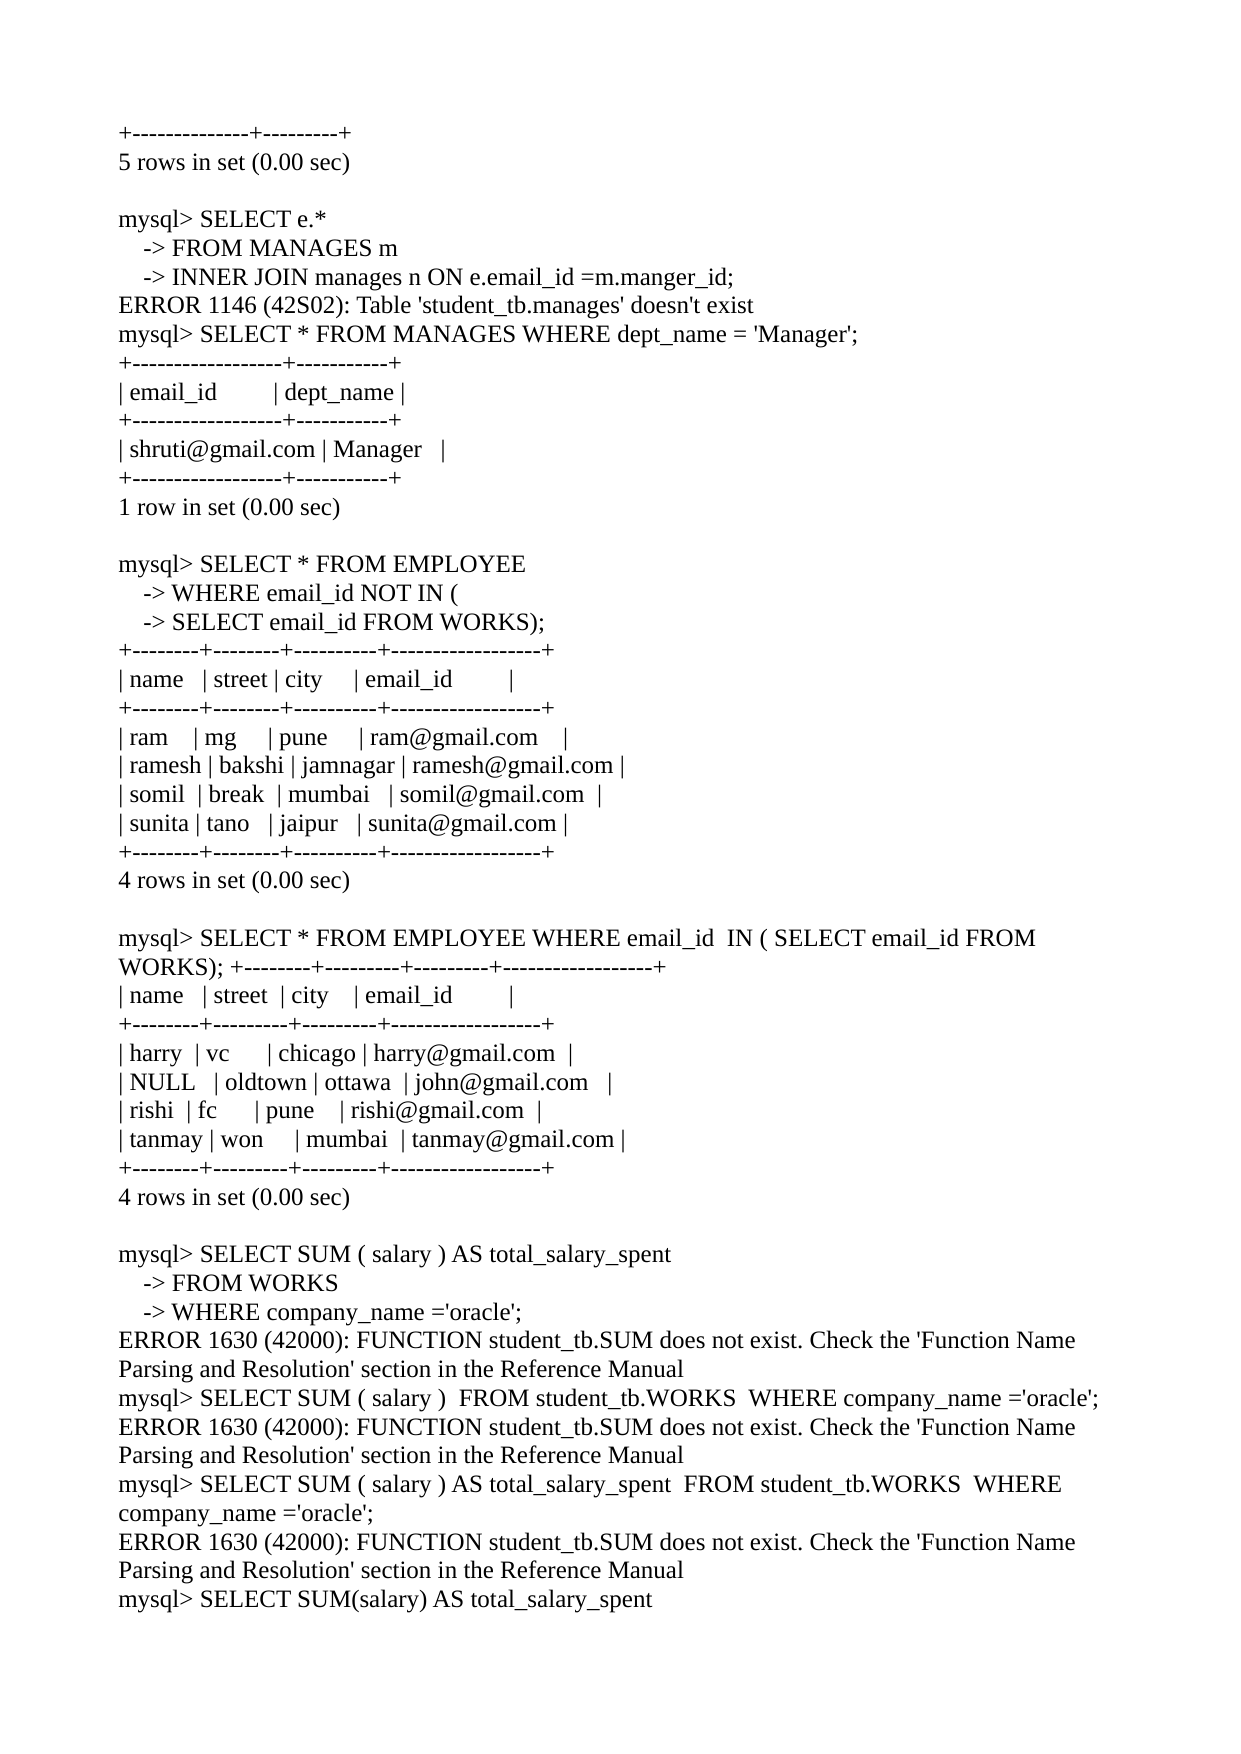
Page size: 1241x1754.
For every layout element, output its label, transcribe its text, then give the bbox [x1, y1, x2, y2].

text mysql> SELECT SUM ( salary ) FROM student_tb.WORKS WHERE company_name ='oracle'; [118, 1383, 1122, 1412]
text +------------------+-----------+ [118, 463, 1122, 492]
text -> WHERE email_id NOT IN ( [118, 578, 1122, 607]
text | tanmay | won | mumbai | tanmay@gmail.com | [118, 1124, 1122, 1153]
text -> FROM MANAGES m [118, 233, 1122, 262]
text -> FROM WORKS [118, 1268, 1122, 1297]
text -> SELECT email_id FROM WORKS); [118, 607, 1122, 636]
text +------------------+-----------+ [118, 406, 1122, 434]
text ERROR 1630 (42000): FUNCTION student_tb.SUM does not exist. Check the 'Function Name Parsing and Resolution' section in the Reference Manual [118, 1412, 1122, 1469]
text | name | street | city | email_id | [118, 981, 1122, 1009]
text +--------+--------+----------+------------------+ [118, 693, 1122, 722]
text mysql> SELECT SUM ( salary ) AS total_salary_spent [118, 1239, 1122, 1268]
text 5 rows in set (0.00 sec) [118, 147, 1122, 176]
text mysql> SELECT SUM(salary) AS total_salary_spent [118, 1584, 1122, 1613]
text mysql> SELECT * FROM EMPLOYEE WHERE email_id IN ( SELECT email_id FROM WORKS); +--------+---------+---------+------------------+ [118, 923, 1122, 981]
text ERROR 1630 (42000): FUNCTION student_tb.SUM does not exist. Check the 'Function Name Parsing and Resolution' section in the Reference Manual [118, 1326, 1122, 1383]
text mysql> SELECT * FROM MANAGES WHERE dept_name = 'Manager'; [118, 319, 1122, 348]
text mysql> SELECT * FROM EMPLOYEE [118, 549, 1122, 578]
text -> WHERE company_name ='oracle'; [118, 1297, 1122, 1326]
text | ramesh | bakshi | jamnagar | ramesh@gmail.com | [118, 751, 1122, 779]
text -> INNER JOIN manages n ON e.email_id =m.manger_id; [118, 262, 1122, 291]
text ERROR 1630 (42000): FUNCTION student_tb.SUM does not exist. Check the 'Function Name Parsing and Resolution' section in the Reference Manual [118, 1527, 1122, 1584]
text | somil | break | mumbai | somil@gmail.com | [118, 779, 1122, 808]
text mysql> SELECT SUM ( salary ) AS total_salary_spent FROM student_tb.WORKS WHERE company_name ='oracle'; [118, 1469, 1122, 1527]
text | name | street | city | email_id | [118, 664, 1122, 693]
text +--------+--------+----------+------------------+ [118, 636, 1122, 664]
text mysql> SELECT e.* [118, 204, 1122, 233]
text 4 rows in set (0.00 sec) [118, 866, 1122, 894]
text 4 rows in set (0.00 sec) [118, 1182, 1122, 1211]
text | email_id | dept_name | [118, 377, 1122, 406]
text 1 row in set (0.00 sec) [118, 492, 1122, 521]
text | sunita | tano | jaipur | sunita@gmail.com | [118, 808, 1122, 837]
text | ram | mg | pune | ram@gmail.com | [118, 722, 1122, 751]
text | shruti@gmail.com | Manager | [118, 434, 1122, 463]
text +--------+---------+---------+------------------+ [118, 1009, 1122, 1038]
text | rishi | fc | pune | rishi@gmail.com | [118, 1096, 1122, 1124]
text | NULL | oldtown | ottawa | john@gmail.com | [118, 1067, 1122, 1096]
text ERROR 1146 (42S02): Table 'student_tb.manages' doesn't exist [118, 291, 1122, 319]
text +--------+--------+----------+------------------+ [118, 837, 1122, 866]
text +------------------+-----------+ [118, 348, 1122, 377]
text +--------------+---------+ [118, 118, 1122, 147]
text | harry | vc | chicago | harry@gmail.com | [118, 1038, 1122, 1067]
text +--------+---------+---------+------------------+ [118, 1153, 1122, 1182]
